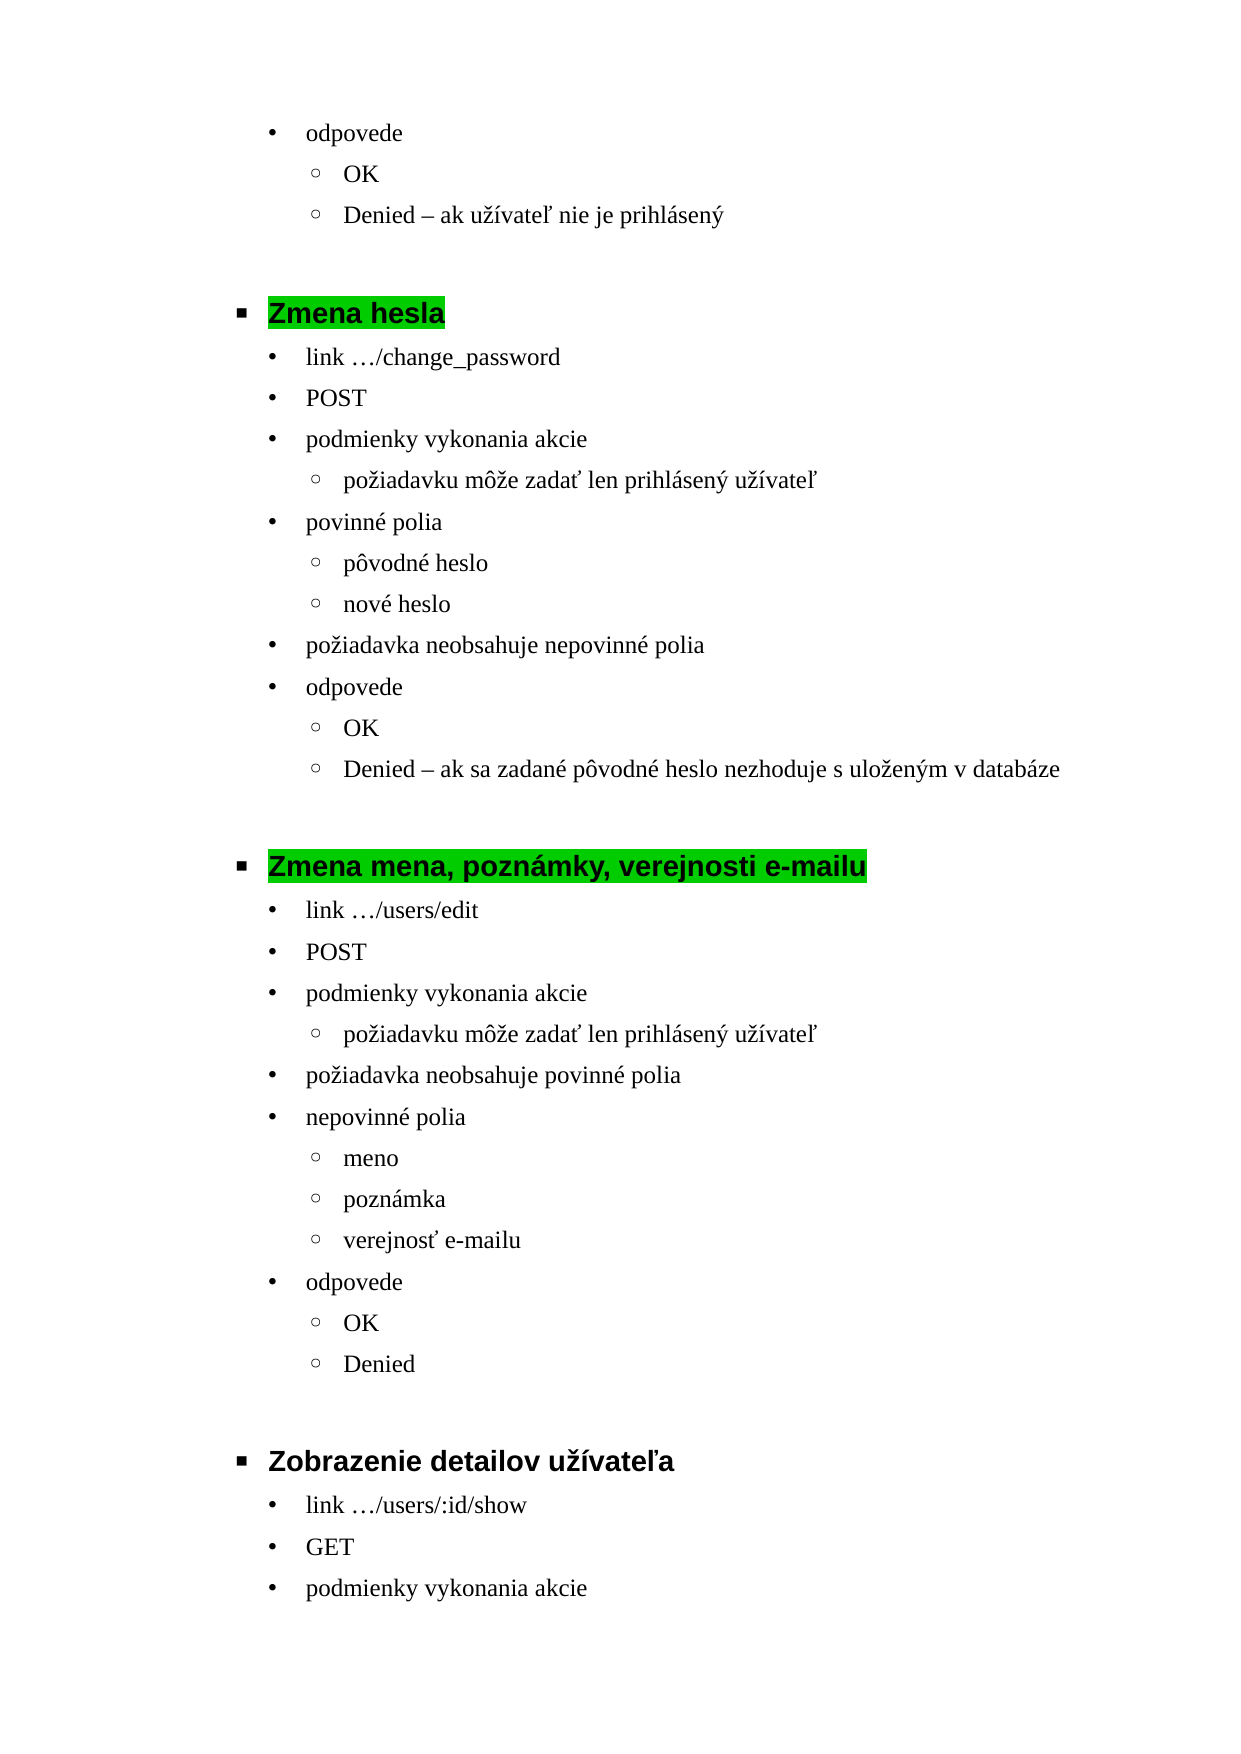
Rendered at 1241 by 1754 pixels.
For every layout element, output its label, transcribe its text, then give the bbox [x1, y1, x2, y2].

list link …/change_password [268, 342, 1122, 371]
list POST [268, 937, 1122, 966]
subtitle Zobrazenie detailov užívateľa [231, 1444, 1122, 1478]
list OK [306, 159, 1122, 188]
subtitle Zmena mena, poznámky, verejnosti e-mailu [231, 849, 1122, 883]
list OK [306, 1308, 1122, 1337]
list podmienky vykonania akcie [268, 424, 1122, 453]
list meno [306, 1143, 1122, 1172]
list pôvodné heslo [306, 548, 1122, 577]
list povinné polia [268, 507, 1122, 536]
list požiadavku môže zadať len prihlásený užívateľ [306, 1019, 1122, 1048]
list odpovede [268, 118, 1122, 147]
list požiadavka neobsahuje nepovinné polia [268, 631, 1122, 659]
subtitle Zmena hesla [231, 296, 1122, 329]
list Denied – ak sa zadané pôvodné heslo nezhoduje s uloženým v databáze [306, 754, 1122, 812]
list link …/users/:id/show [268, 1491, 1122, 1519]
list OK [306, 713, 1122, 742]
list poznámka [306, 1184, 1122, 1213]
list podmienky vykonania akcie [268, 978, 1122, 1007]
list nové heslo [306, 589, 1122, 618]
list požiadavku môže zadať len prihlásený užívateľ [306, 466, 1122, 494]
list GET [268, 1532, 1122, 1561]
list Denied [306, 1349, 1122, 1407]
list odpovede [268, 672, 1122, 701]
list odpovede [268, 1267, 1122, 1296]
list link …/users/edit [268, 896, 1122, 924]
list POST [268, 383, 1122, 412]
list podmienky vykonania akcie [268, 1573, 1122, 1602]
list verejnosť e-mailu [306, 1226, 1122, 1254]
list požiadavka neobsahuje povinné polia [268, 1061, 1122, 1089]
list Denied – ak užívateľ nie je prihlásený [306, 201, 1122, 258]
list nepovinné polia [268, 1102, 1122, 1131]
